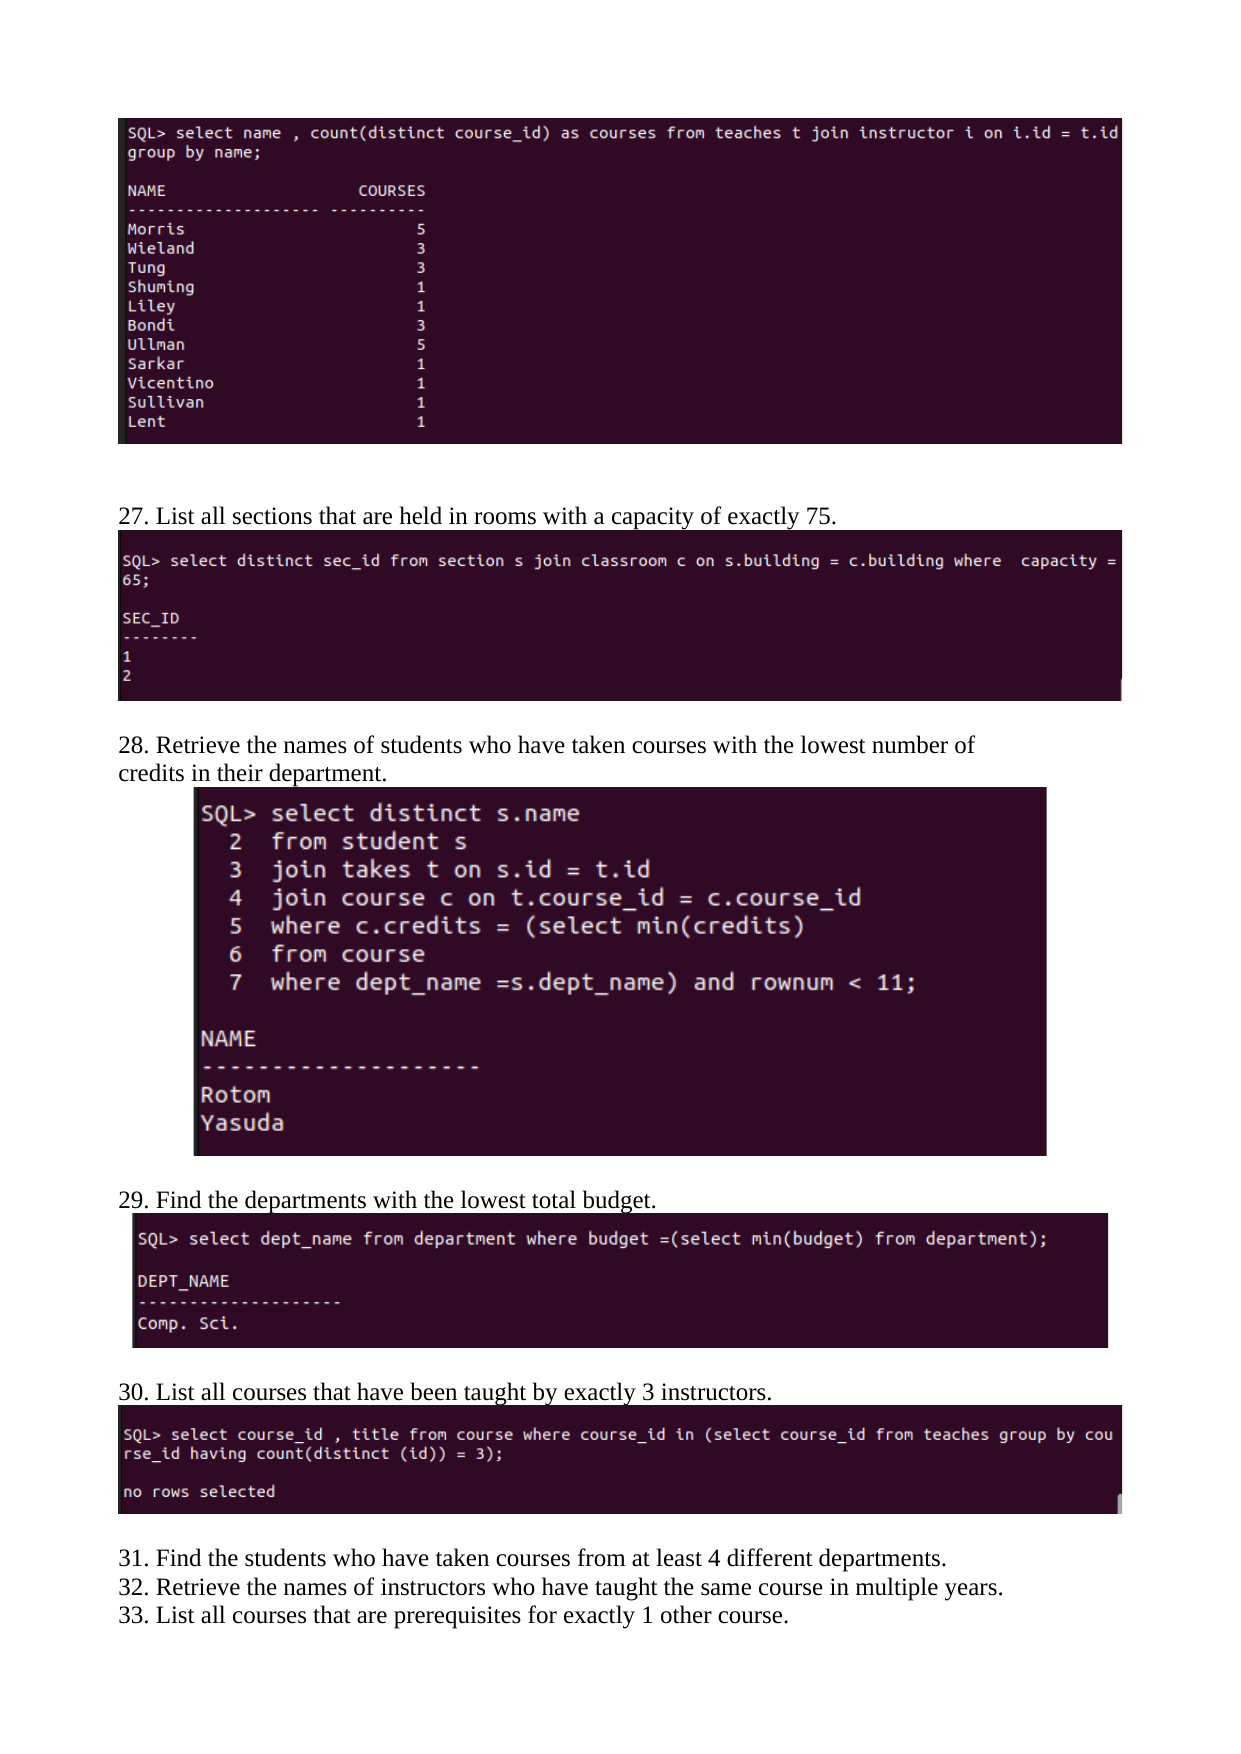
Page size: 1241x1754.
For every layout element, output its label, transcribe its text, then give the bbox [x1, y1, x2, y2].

text 28. Retrieve the names of students who have taken courses with the lowest number of [118, 730, 1122, 758]
picture [118, 530, 1123, 701]
picture [118, 118, 1123, 444]
text 32. Retrieve the names of instructors who have taught the same course in multiple years. [118, 1572, 1122, 1600]
picture [132, 1213, 1109, 1348]
text credits in their department. [118, 758, 1122, 787]
text 27. List all sections that are held in rooms with a capacity of exactly 75. [118, 501, 1122, 530]
picture [118, 1405, 1123, 1514]
picture [193, 787, 1047, 1156]
text 30. List all courses that have been taught by exactly 3 instructors. [118, 1377, 1122, 1405]
text 29. Find the departments with the lowest total budget. [118, 1185, 1122, 1213]
text 33. List all courses that are prerequisites for exactly 1 other course. [118, 1600, 1122, 1629]
text 31. Find the students who have taken courses from at least 4 different departments. [118, 1543, 1122, 1572]
